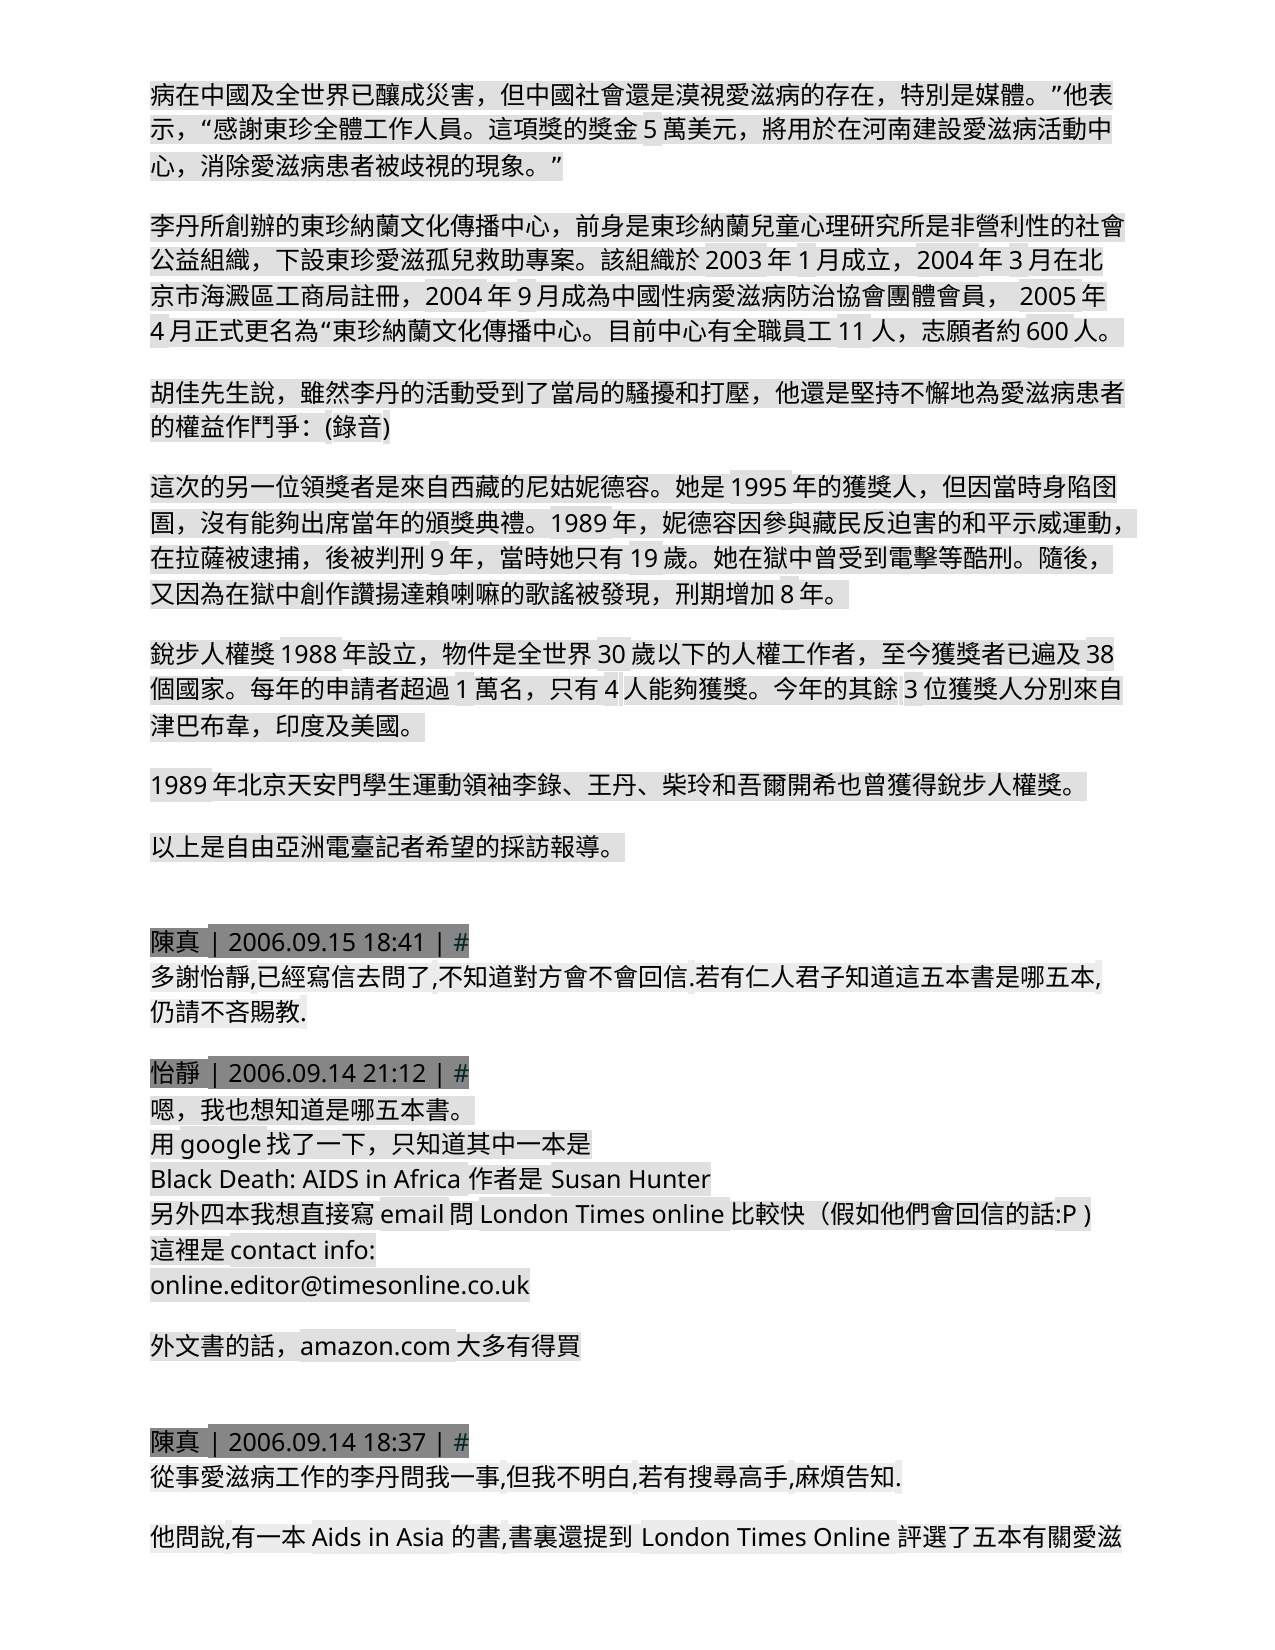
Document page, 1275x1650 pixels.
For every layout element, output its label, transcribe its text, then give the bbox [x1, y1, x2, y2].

text 病在中國及全世界已釀成災害，但中國社會還是漠視愛滋病的存在，特別是媒體。”他表示，“感謝東珍全體工作人員。這項獎的獎金5萬美元，將用於在河南建設愛滋病活動中心，消除愛滋病患者被歧視的現象。” [150, 75, 1125, 181]
text 嗯，我也想知道是哪五本書。 用google找了一下，只知道其中一本是 Black Death: AIDS in Africa 作者是 Susan Hunter 另外四本我想直接寫email問London Times online比較快（假如他們會回信的話:P ) 這裡是contact info: online.editor@timesonline.co.uk [150, 1089, 1125, 1302]
text 陳真 | 2006.09.14 18:37 | # [150, 1423, 1125, 1458]
text 怡靜 | 2006.09.14 21:12 | # [150, 1054, 1125, 1089]
text 1989年北京天安門學生運動領袖李錄、王丹、柴玲和吾爾開希也曾獲得銳步人權獎。 [150, 767, 1125, 802]
text 從事愛滋病工作的李丹問我一事,但我不明白,若有搜尋高手,麻煩告知. [150, 1458, 1125, 1494]
text 他問說,有一本Aids in Asia 的書,書裏還提到 London Times Online 評選了五本有關愛滋 [150, 1519, 1125, 1554]
text 陳真 | 2006.09.15 18:41 | # [150, 923, 1125, 958]
text 外文書的話，amazon.com大多有得買 [150, 1327, 1125, 1398]
text 以上是自由亞洲電臺記者希望的採訪報導。 [150, 827, 1125, 898]
text 這次的另一位領獎者是來自西藏的尼姑妮德容。她是1995年的獲獎人，但因當時身陷囹圄，沒有能夠出席當年的頒獎典禮。1989年，妮德容因參與藏民反迫害的和平示威運動，在拉薩被逮捕，後被判刑9年，當時她只有19歲。她在獄中曾受到電擊等酷刑。隨後，又因為在獄中創作讚揚達賴喇嘛的歌謠被發現，刑期增加8年。 [150, 469, 1125, 610]
text 胡佳先生說，雖然李丹的活動受到了當局的騷擾和打壓，他還是堅持不懈地為愛滋病患者的權益作鬥爭：(錄音) [150, 373, 1125, 444]
text 銳步人權獎1988年設立，物件是全世界30歲以下的人權工作者，至今獲獎者已遍及38個國家。每年的申請者超過1萬名，只有4人能夠獲獎。今年的其餘3位獲獎人分別來自津巴布韋，印度及美國。 [150, 635, 1125, 742]
text 多謝怡靜,已經寫信去問了,不知道對方會不會回信.若有仁人君子知道這五本書是哪五本,仍請不吝賜教. [150, 958, 1125, 1029]
text 李丹所創辦的東珍納蘭文化傳播中心，前身是東珍納蘭兒童心理研究所是非營利性的社會公益組織，下設東珍愛滋孤兒救助專案。該組織於2003年1月成立，2004年3月在北京市海澱區工商局註冊，2004年9月成為中國性病愛滋病防治協會團體會員， 2005年4月正式更名為“東珍納蘭文化傳播中心。目前中心有全職員工11人，志願者約600人。 [150, 206, 1125, 348]
